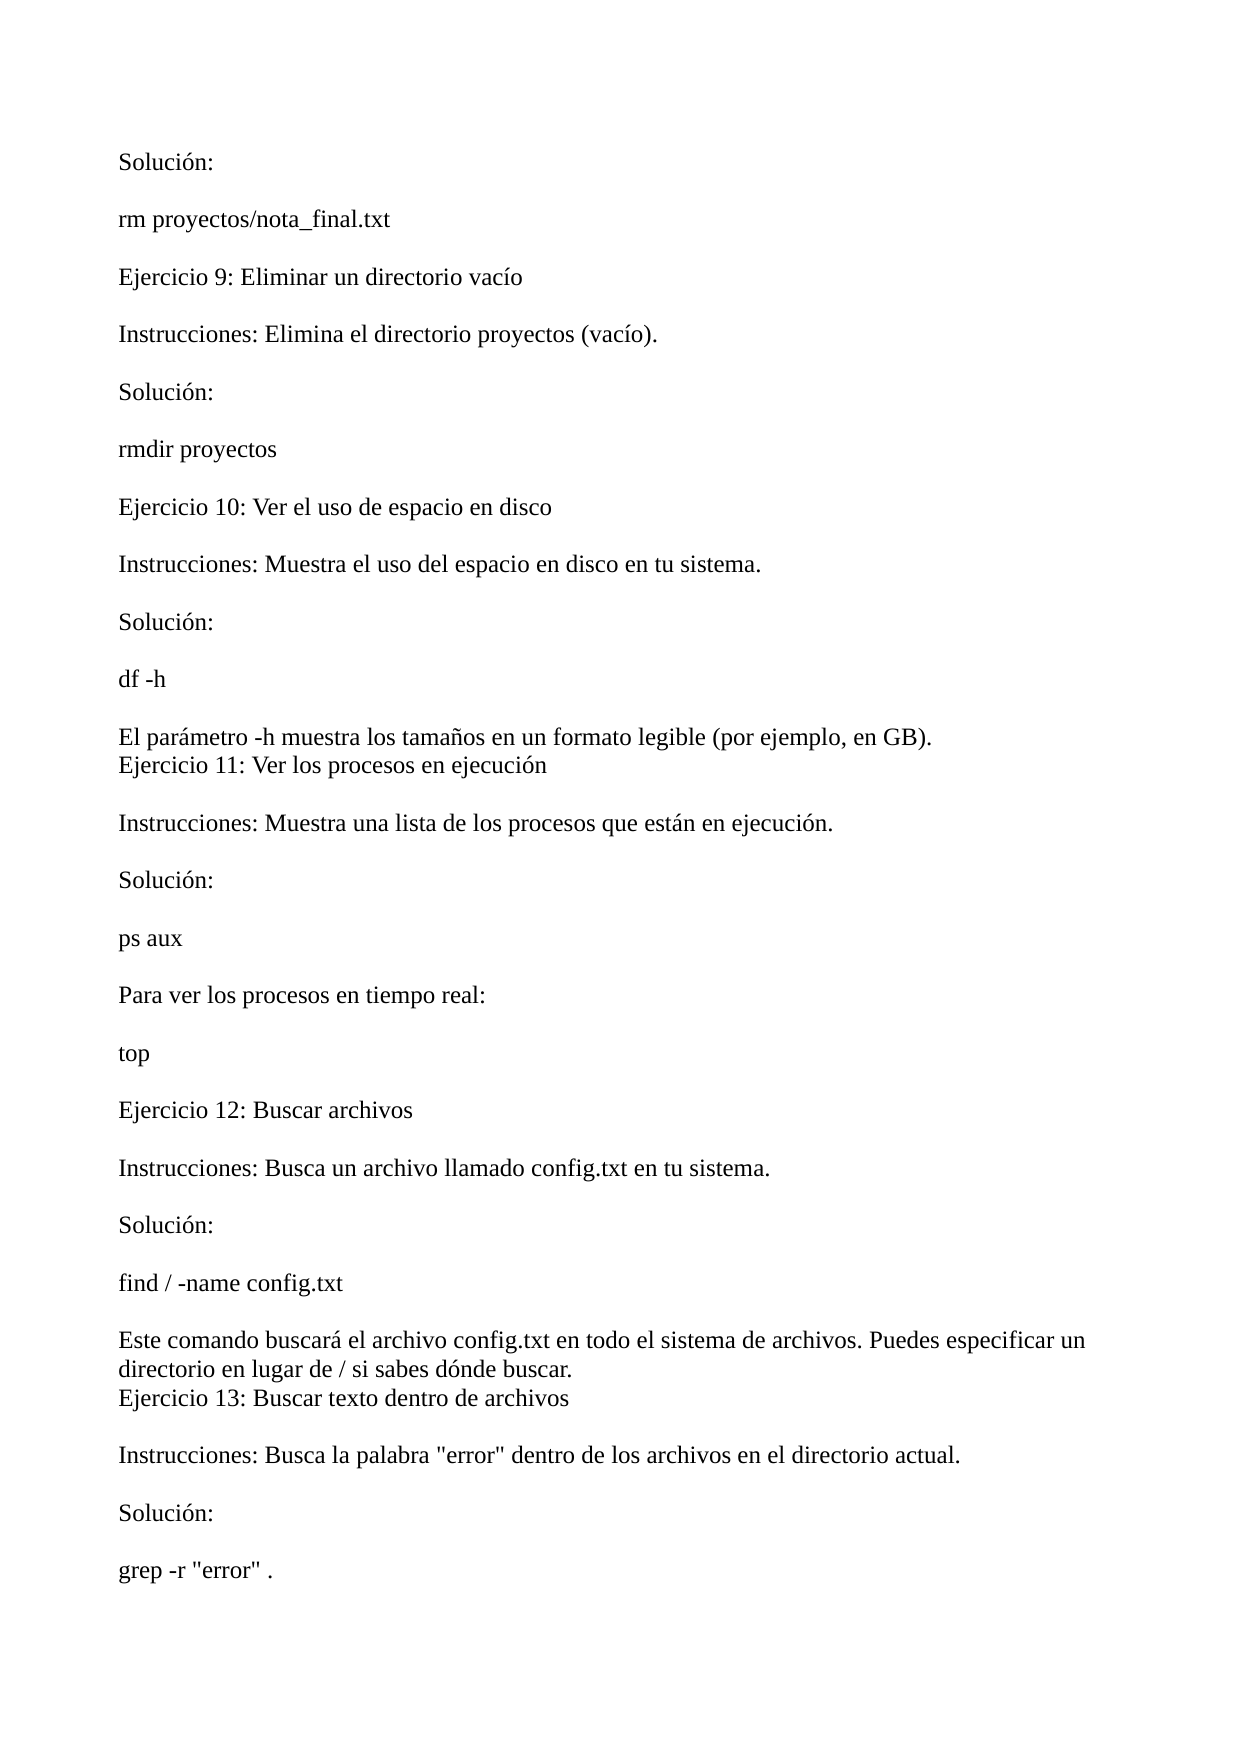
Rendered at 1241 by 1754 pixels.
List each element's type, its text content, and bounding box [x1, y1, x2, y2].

text Solución: rm proyectos/nota_final.txt Ejercicio 9: Eliminar un directorio vacío Instrucciones: Elimina el directorio proyectos (vacío). Solución: rmdir proyectos Ejercicio 10: Ver el uso de espacio en disco Instrucciones: Muestra el uso del espacio en disco en tu sistema. Solución: df -h El parámetro -h muestra los tamaños en un formato legible (por ejemplo, en GB). Ejercicio 11: Ver los procesos en ejecución Instrucciones: Muestra una lista de los procesos que están en ejecución. Solución: ps aux Para ver los procesos en tiempo real: top Ejercicio 12: Buscar archivos Instrucciones: Busca un archivo llamado config.txt en tu sistema. Solución: find / -name config.txt Este comando buscará el archivo config.txt en todo el sistema de archivos. Puedes especificar un directorio en lugar de / si sabes dónde buscar. Ejercicio 13: Buscar texto dentro de archivos Instrucciones: Busca la palabra "error" dentro de los archivos en el directorio actual. Solución: grep -r "error" . [118, 118, 1122, 1613]
